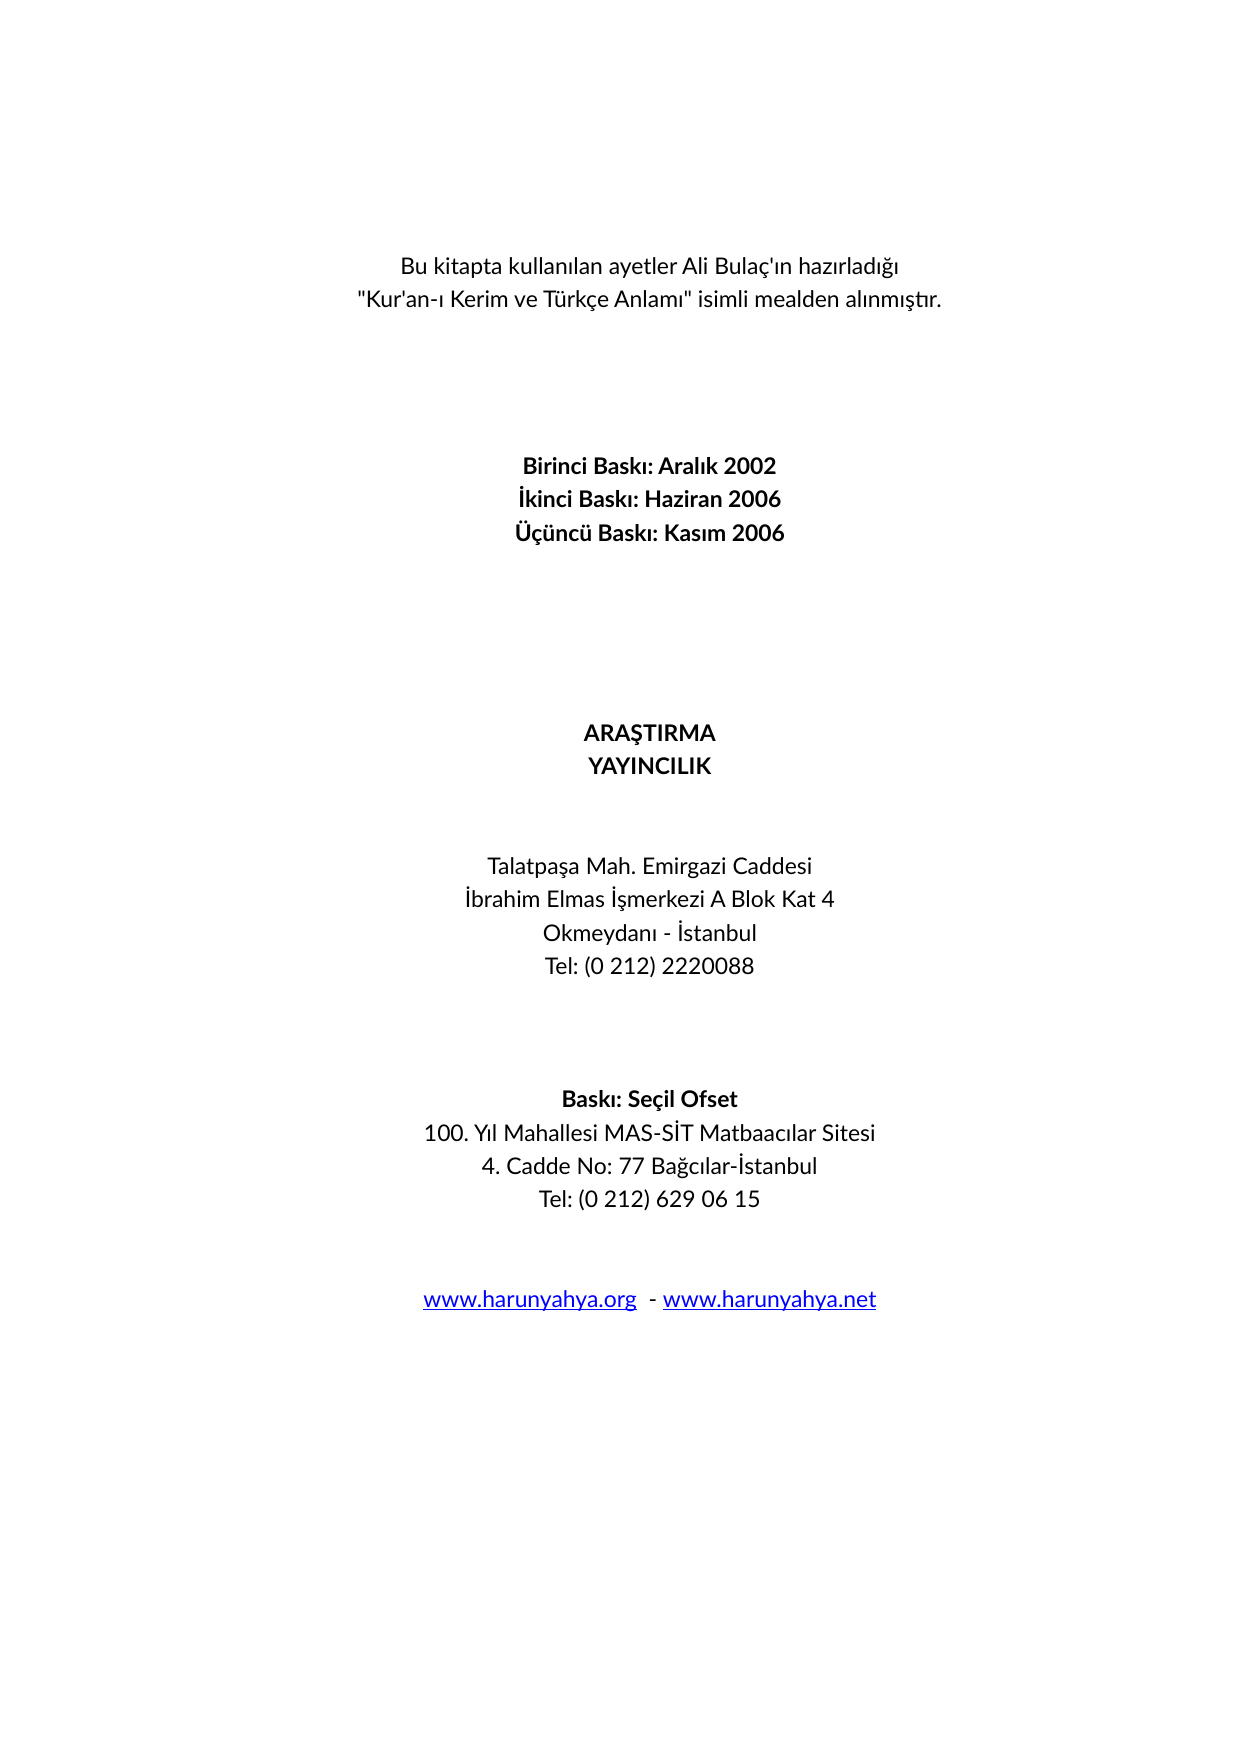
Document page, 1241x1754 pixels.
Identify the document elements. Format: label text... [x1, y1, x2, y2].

text "Kur'an-ı Kerim ve Türkçe Anlamı" isimli mealden alınmıştır. [148, 281, 1093, 314]
text Tel: (0 212) 2220088 [148, 948, 1093, 981]
text ARAŞTIRMA [148, 714, 1093, 748]
text 4. Cadde No: 77 Bağcılar-İstanbul [148, 1148, 1093, 1181]
text Üçüncü Baskı: Kasım 2006 [148, 514, 1093, 548]
subtitle Baskı: Seçil Ofset [148, 1081, 1093, 1114]
text İkinci Baskı: Haziran 2006 [148, 481, 1093, 514]
text Tel: (0 212) 629 06 15 [148, 1181, 1093, 1214]
text Okmeydanı - İstanbul [148, 914, 1093, 948]
text Birinci Baskı: Aralık 2002 [148, 448, 1093, 481]
text Talatpaşa Mah. Emirgazi Caddesi [148, 848, 1093, 881]
text YAYINCILIK [148, 748, 1093, 781]
text www.harunyahya.org - www.harunyahya.net [148, 1281, 1093, 1314]
text Bu kitapta kullanılan ayetler Ali Bulaç'ın hazırladığı [148, 248, 1093, 281]
text 100. Yıl Mahallesi MAS-SİT Matbaacılar Sitesi [148, 1114, 1093, 1148]
text İbrahim Elmas İşmerkezi A Blok Kat 4 [148, 881, 1093, 914]
